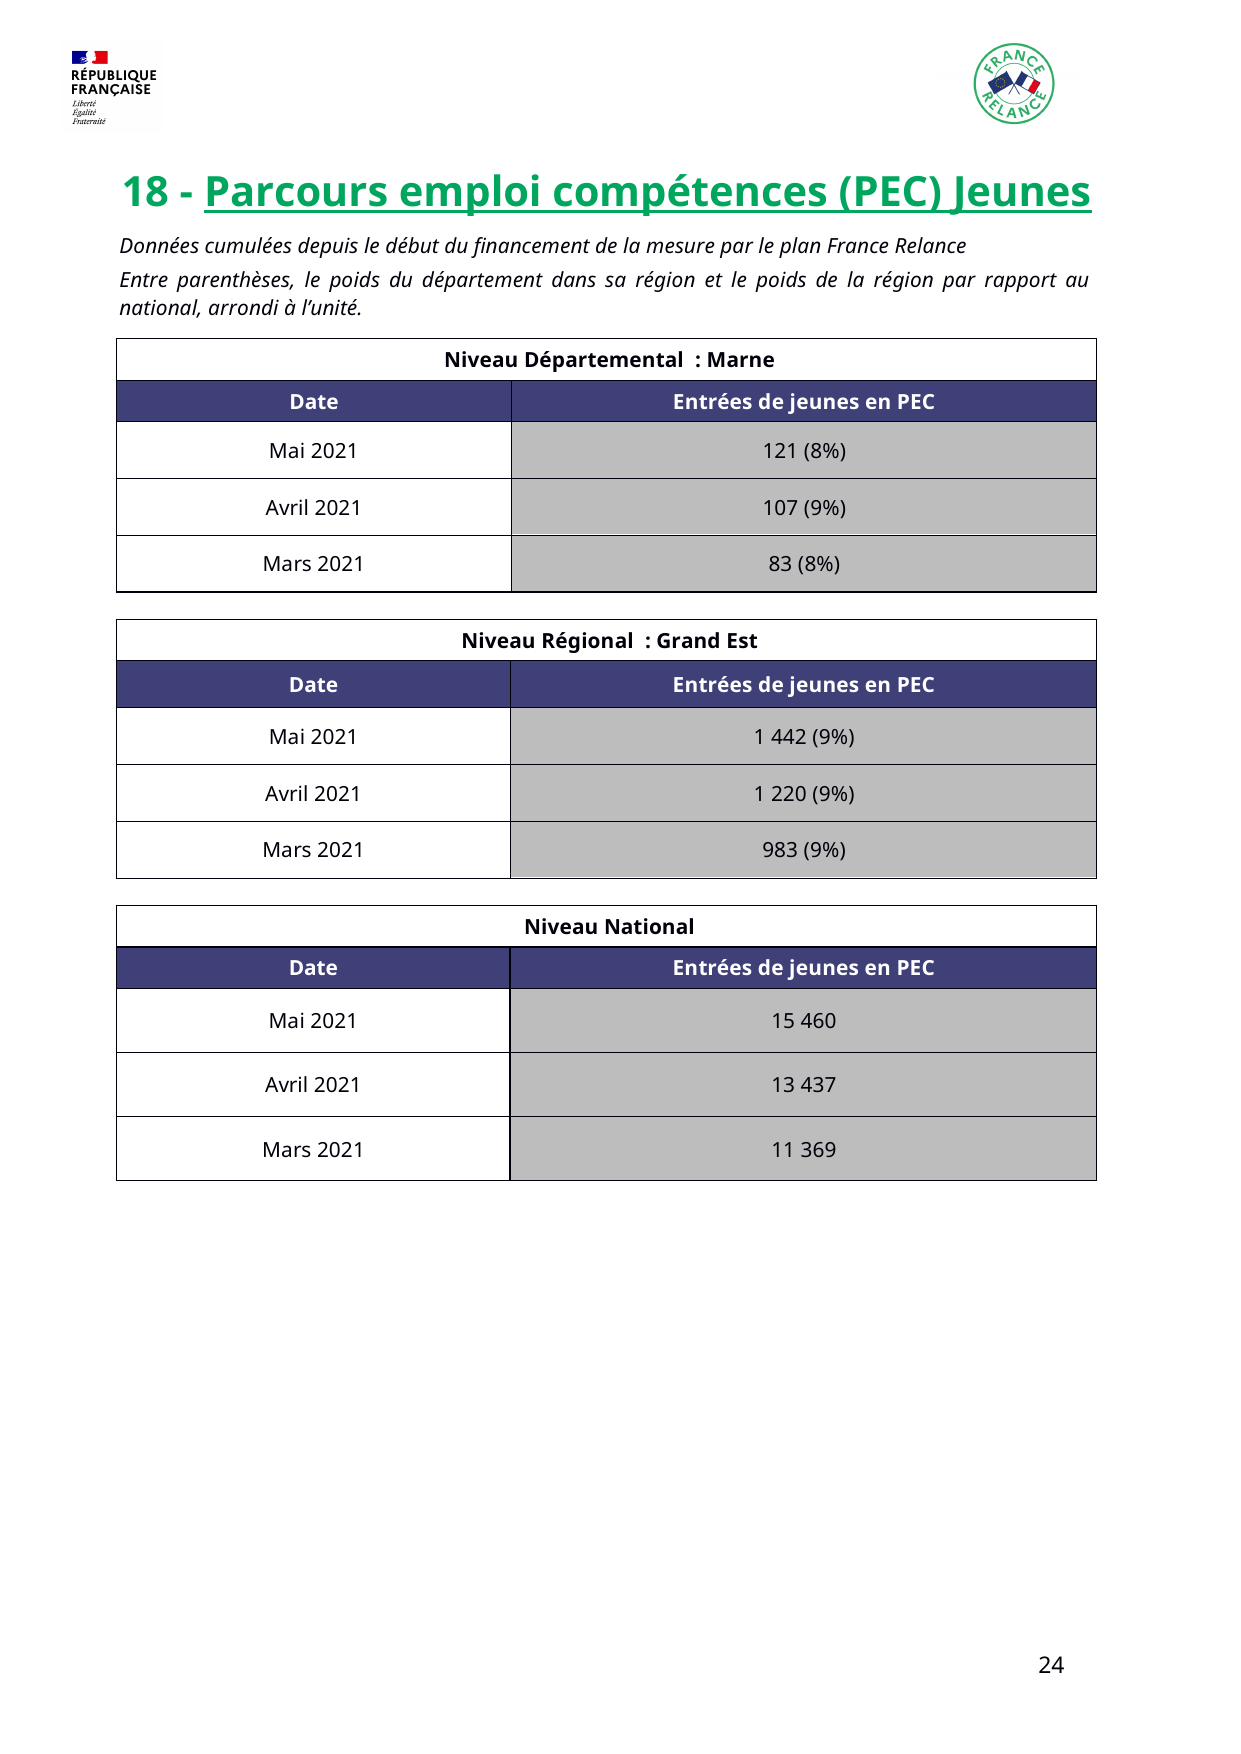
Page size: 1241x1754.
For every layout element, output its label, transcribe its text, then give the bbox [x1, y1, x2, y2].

table_cell Mai 2021 [117, 989, 509, 1052]
table_cell 121 (8%) [512, 422, 1096, 478]
table_cell Mai 2021 [117, 422, 511, 478]
table_cell 11 369 [511, 1117, 1096, 1180]
subtitle 18 - Parcours emploi compétences (PEC) Jeunes [119, 162, 1094, 219]
table_cell 983 (9%) [511, 822, 1096, 877]
table_cell 1 442 (9%) [511, 708, 1096, 764]
table_cell Entrées de jeunes en PEC [511, 661, 1096, 707]
picture [60, 39, 169, 137]
table_cell Avril 2021 [117, 765, 510, 821]
text Entre parenthèses, le poids du département dans sa région et le poids de la région par rapport au national, arrondi à l’unité. [119, 264, 1094, 322]
table_cell Entrées de jeunes en PEC [512, 381, 1096, 421]
table_cell Avril 2021 [117, 1053, 509, 1116]
table_cell Mars 2021 [117, 1117, 509, 1180]
table_header Niveau Régional : Grand Est [117, 620, 1096, 660]
picture [935, 31, 1093, 126]
table_header Niveau Départemental : Marne [117, 339, 1096, 380]
table_cell Entrées de jeunes en PEC [511, 948, 1096, 988]
table_cell Mars 2021 [117, 822, 510, 877]
table_cell 13 437 [511, 1053, 1096, 1116]
table_cell Date [117, 381, 511, 421]
table_cell 15 460 [511, 989, 1096, 1052]
table_cell Date [117, 661, 510, 707]
table_cell Mars 2021 [117, 536, 511, 591]
table_cell 83 (8%) [512, 536, 1096, 591]
table_cell 107 (9%) [512, 479, 1096, 534]
table_cell 1 220 (9%) [511, 765, 1096, 821]
table_cell Date [117, 948, 509, 988]
table_cell Avril 2021 [117, 479, 511, 534]
table_header Niveau National [117, 906, 1096, 946]
text Données cumulées depuis le début du financement de la mesure par le plan France Relance [119, 231, 1094, 260]
table_cell Mai 2021 [117, 708, 510, 764]
